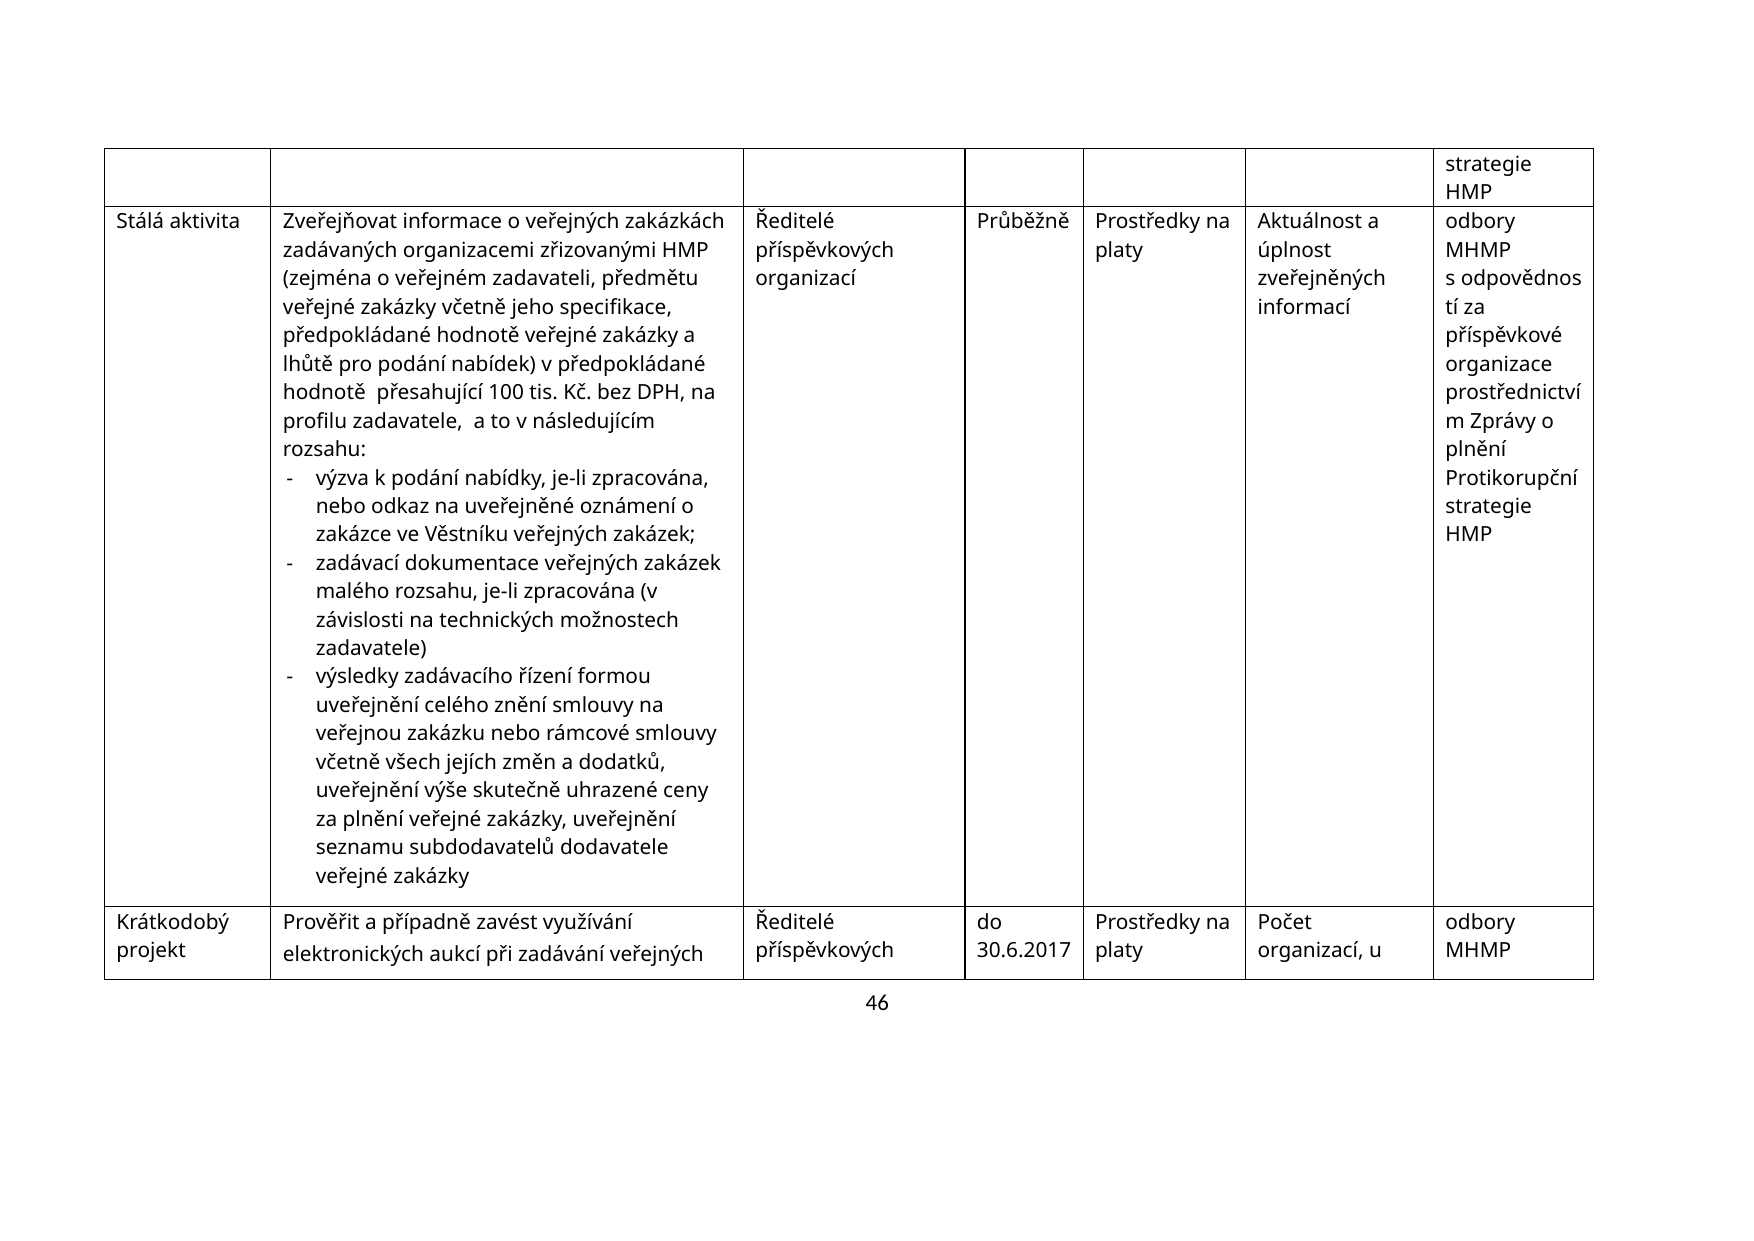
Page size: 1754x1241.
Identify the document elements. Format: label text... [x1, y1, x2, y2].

table_cell [744, 149, 964, 206]
table_cell Zveřejňovat informace o veřejných zakázkách zadávaných organizacemi zřizovanými HMP (zejména o veřejném zadavateli, předmětu veřejné zakázky včetně jeho specifikace, předpokládané hodnotě veřejné zakázky a lhůtě pro podání nabídek) v předpokládané hodnotě přesahující 100 tis. Kč. bez DPH, na profilu zadavatele, a to v následujícím rozsahu: výzva k podání nabídky, je-li zpracována, nebo odkaz na uveřejněné oznámení o zakázce ve Věstníku veřejných zakázek; zadávací dokumentace veřejných zakázek malého rozsahu, je-li zpracována (v závislosti na technických možnostech zadavatele) výsledky zadávacího řízení formou uveřejnění celého znění smlouvy na veřejnou zakázku nebo rámcové smlouvy včetně všech jejích změn a dodatků, uveřejnění výše skutečně uhrazené ceny za plnění veřejné zakázky, uveřejnění seznamu subdodavatelů dodavatele veřejné zakázky [271, 207, 743, 906]
table_cell odbory MHMP s odpovědností za příspěvkové organizace prostřednictvím Zprávy o plnění Protikorupční strategie HMP [1434, 207, 1593, 906]
table_cell [1084, 149, 1245, 206]
table_cell strategie HMP [1434, 149, 1593, 206]
table_cell Ředitelé příspěvkových organizací [744, 207, 964, 906]
table_cell odbory MHMP [1434, 907, 1593, 979]
table_cell [966, 149, 1083, 206]
table_cell Prověřit a případně zavést využívání elektronických aukcí při zadávání veřejných [271, 907, 743, 979]
table_cell Ředitelé příspěvkových [744, 907, 964, 979]
table_cell [1246, 149, 1433, 206]
table_cell [271, 149, 743, 206]
table_cell Průběžně [966, 207, 1083, 906]
table_cell Počet organizací, u [1246, 907, 1433, 979]
table_cell Krátkodobý projekt [105, 907, 270, 979]
table_cell Stálá aktivita [105, 207, 270, 906]
table_cell Aktuálnost a úplnost zveřejněných informací [1246, 207, 1433, 906]
table_cell [105, 149, 270, 206]
table_cell Prostředky na platy [1084, 907, 1245, 979]
table_cell do 30.6.2017 [966, 907, 1083, 979]
table_cell Prostředky na platy [1084, 207, 1245, 906]
